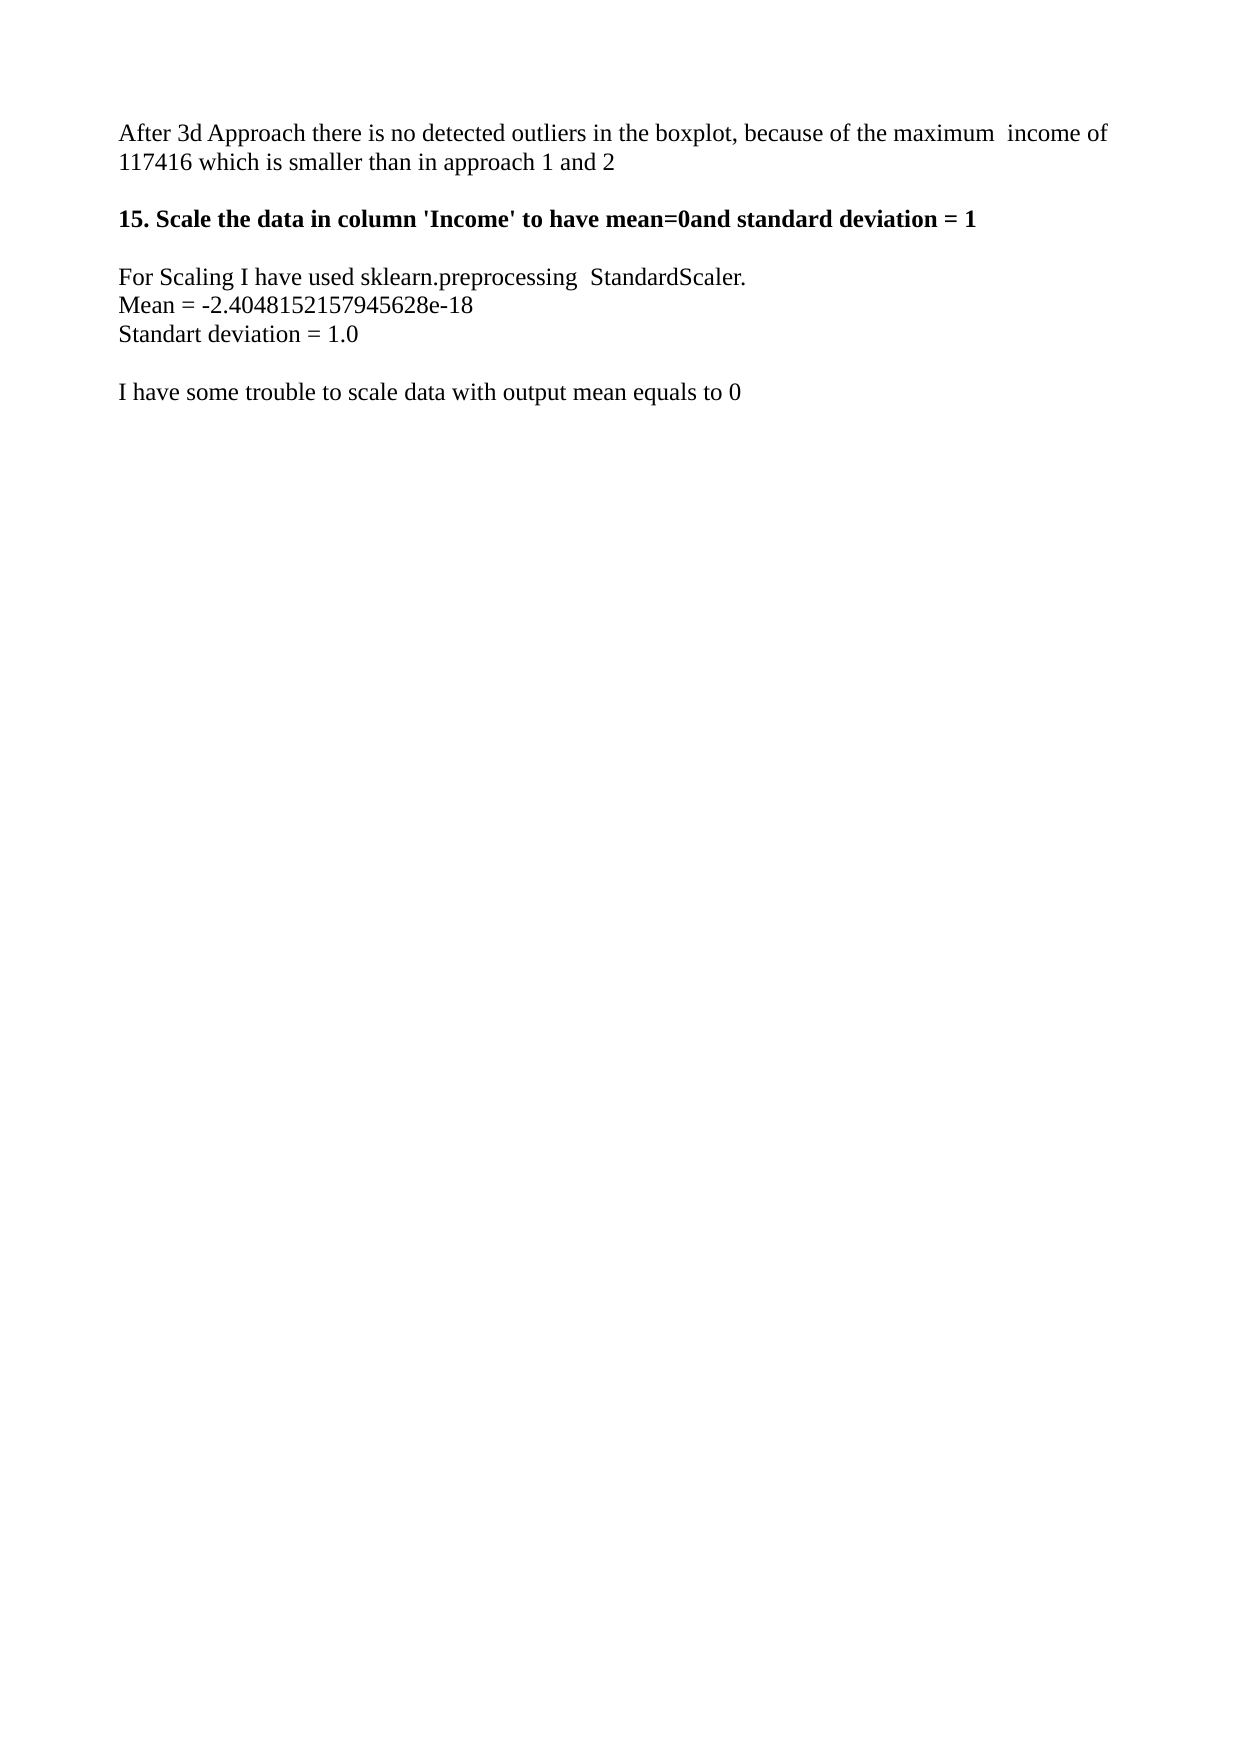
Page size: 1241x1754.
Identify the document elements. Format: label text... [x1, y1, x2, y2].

text Mean = -2.4048152157945628e-18 [118, 291, 1122, 319]
text 15. Scale the data in column 'Income' to have mean=0and standard deviation = 1 [118, 204, 1122, 233]
text I have some trouble to scale data with output mean equals to 0 [118, 377, 1122, 406]
text Standart deviation = 1.0 [118, 319, 1122, 348]
text After 3d Approach there is no detected outliers in the boxplot, because of the maximum income of 117416 which is smaller than in approach 1 and 2 [118, 118, 1122, 176]
text For Scaling I have used sklearn.preprocessing StandardScaler. [118, 262, 1122, 291]
